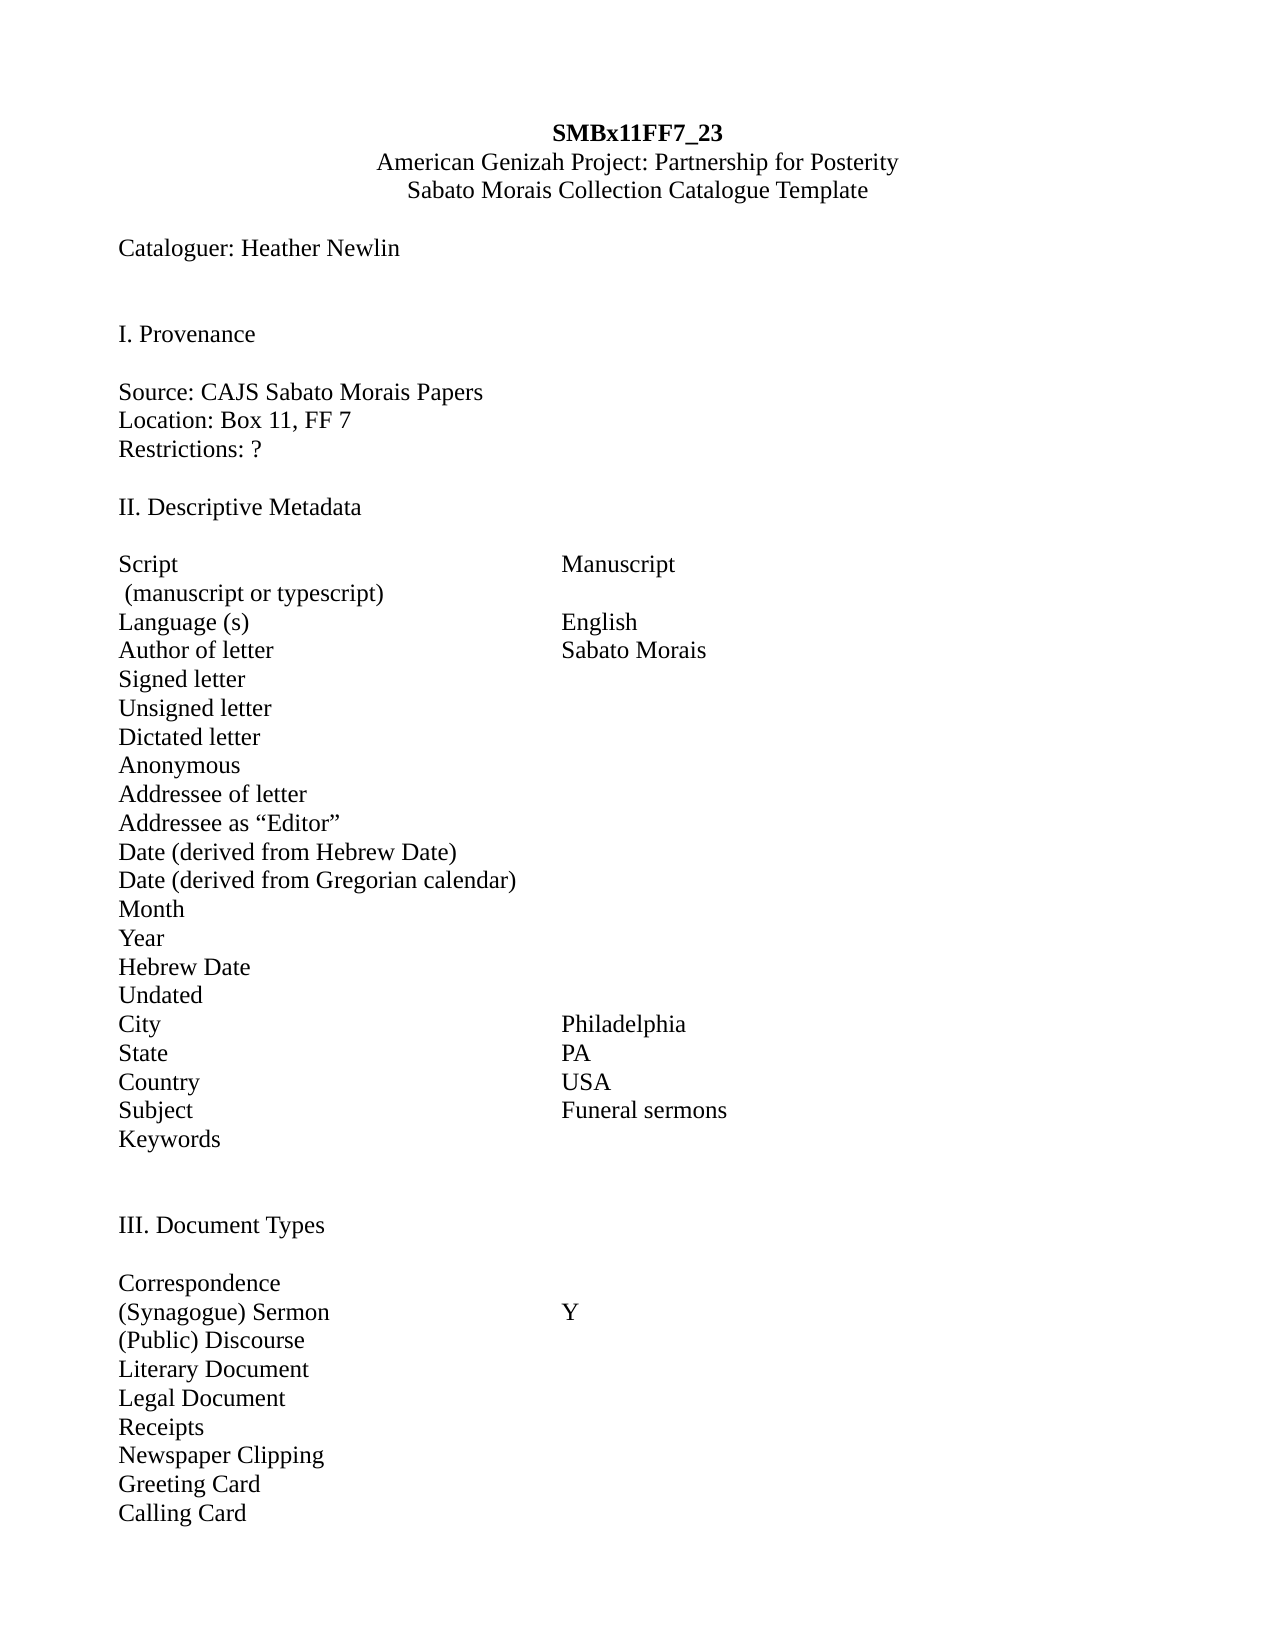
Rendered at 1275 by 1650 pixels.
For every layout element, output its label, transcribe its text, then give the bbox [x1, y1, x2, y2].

text Year [118, 923, 1157, 952]
text Script Manuscript [118, 549, 1157, 578]
text Date (derived from Hebrew Date) [118, 837, 1157, 866]
text Cataloguer: Heather Newlin [118, 233, 1157, 262]
text American Genizah Project: Partnership for Posterity [118, 147, 1157, 176]
text Month [118, 894, 1157, 923]
text Correspondence [118, 1268, 1157, 1297]
text Literary Document [118, 1354, 1157, 1383]
text Receipts [118, 1412, 1157, 1441]
text Location: Box 11, FF 7 [118, 406, 1157, 434]
text Unsigned letter [118, 693, 1157, 722]
text I. Provenance [118, 319, 1157, 348]
text SMBx11FF7_23 [118, 118, 1157, 147]
text Signed letter [118, 664, 1157, 693]
text Keywords [118, 1124, 1157, 1153]
text Hebrew Date [118, 952, 1157, 981]
text Subject Funeral sermons [118, 1096, 1157, 1124]
text Undated [118, 981, 1157, 1009]
text Addressee as “Editor” [118, 808, 1157, 837]
text (manuscript or typescript) [118, 578, 1157, 607]
text Dictated letter [118, 722, 1157, 751]
text Legal Document [118, 1383, 1157, 1412]
text City Philadelphia [118, 1009, 1157, 1038]
text Language (s) English [118, 607, 1157, 636]
text Source: CAJS Sabato Morais Papers [118, 377, 1157, 406]
text Restrictions: ? [118, 434, 1157, 463]
text State PA [118, 1038, 1157, 1067]
text Sabato Morais Collection Catalogue Template [118, 176, 1157, 204]
text Date (derived from Gregorian calendar) [118, 866, 1157, 894]
text III. Document Types [118, 1211, 1157, 1239]
text (Public) Discourse [118, 1326, 1157, 1354]
text Newspaper Clipping [118, 1441, 1157, 1469]
text Calling Card [118, 1498, 1157, 1527]
text Author of letter Sabato Morais [118, 636, 1157, 664]
text (Synagogue) Sermon Y [118, 1297, 1157, 1326]
text II. Descriptive Metadata [118, 492, 1157, 521]
text Greeting Card [118, 1469, 1157, 1498]
text Country USA [118, 1067, 1157, 1096]
text Addressee of letter [118, 779, 1157, 808]
text Anonymous [118, 751, 1157, 779]
